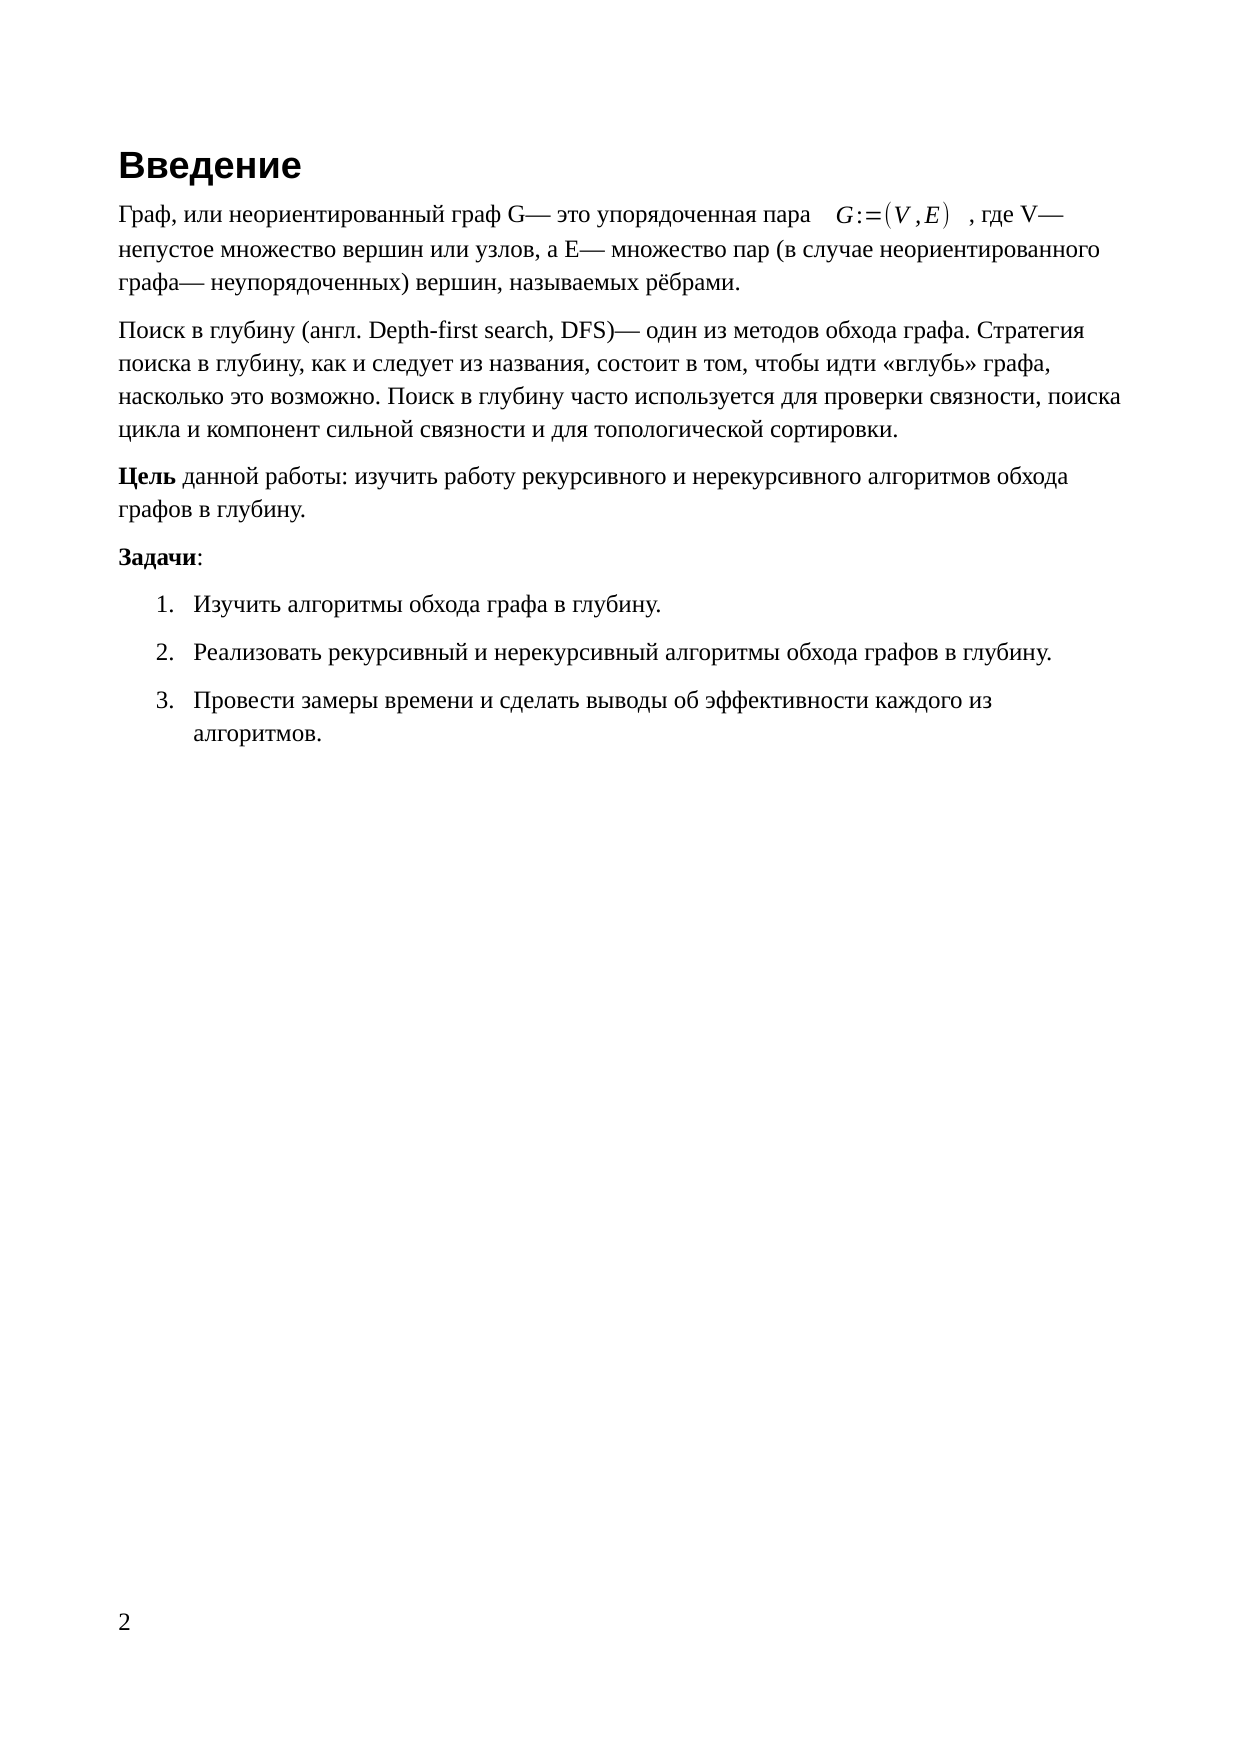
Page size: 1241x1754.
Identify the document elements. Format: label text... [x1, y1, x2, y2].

text Задачи: [118, 542, 1122, 571]
text Поиск в глубину (англ. Depth-first search, DFS)— один из методов обхода графа. Стратегия поиска в глубину, как и следует из названия, состоит в том, чтобы идти «вглубь» графа, насколько это возможно. Поиск в глубину часто используется для проверки связности, поиска цикла и компонент сильной связности и для топологической сортировки. [118, 315, 1122, 442]
list Провести замеры времени и сделать выводы об эффективности каждого из алгоритмов. [156, 685, 1122, 747]
text Граф, или неориентированный граф G— это упорядоченная пара , где V— непустое множество вершин или узлов, а E— множество пар (в случае неориентированного графа— неупорядоченных) вершин, называемых рёбрами. [118, 199, 1122, 296]
list Изучить алгоритмы обхода графа в глубину. [156, 589, 1122, 618]
list Реализовать рекурсивный и нерекурсивный алгоритмы обхода графов в глубину. [156, 637, 1122, 666]
text Цель данной работы: изучить работу рекурсивного и нерекурсивного алгоритмов обхода графов в глубину. [118, 461, 1122, 523]
subtitle Введение [118, 143, 1122, 187]
